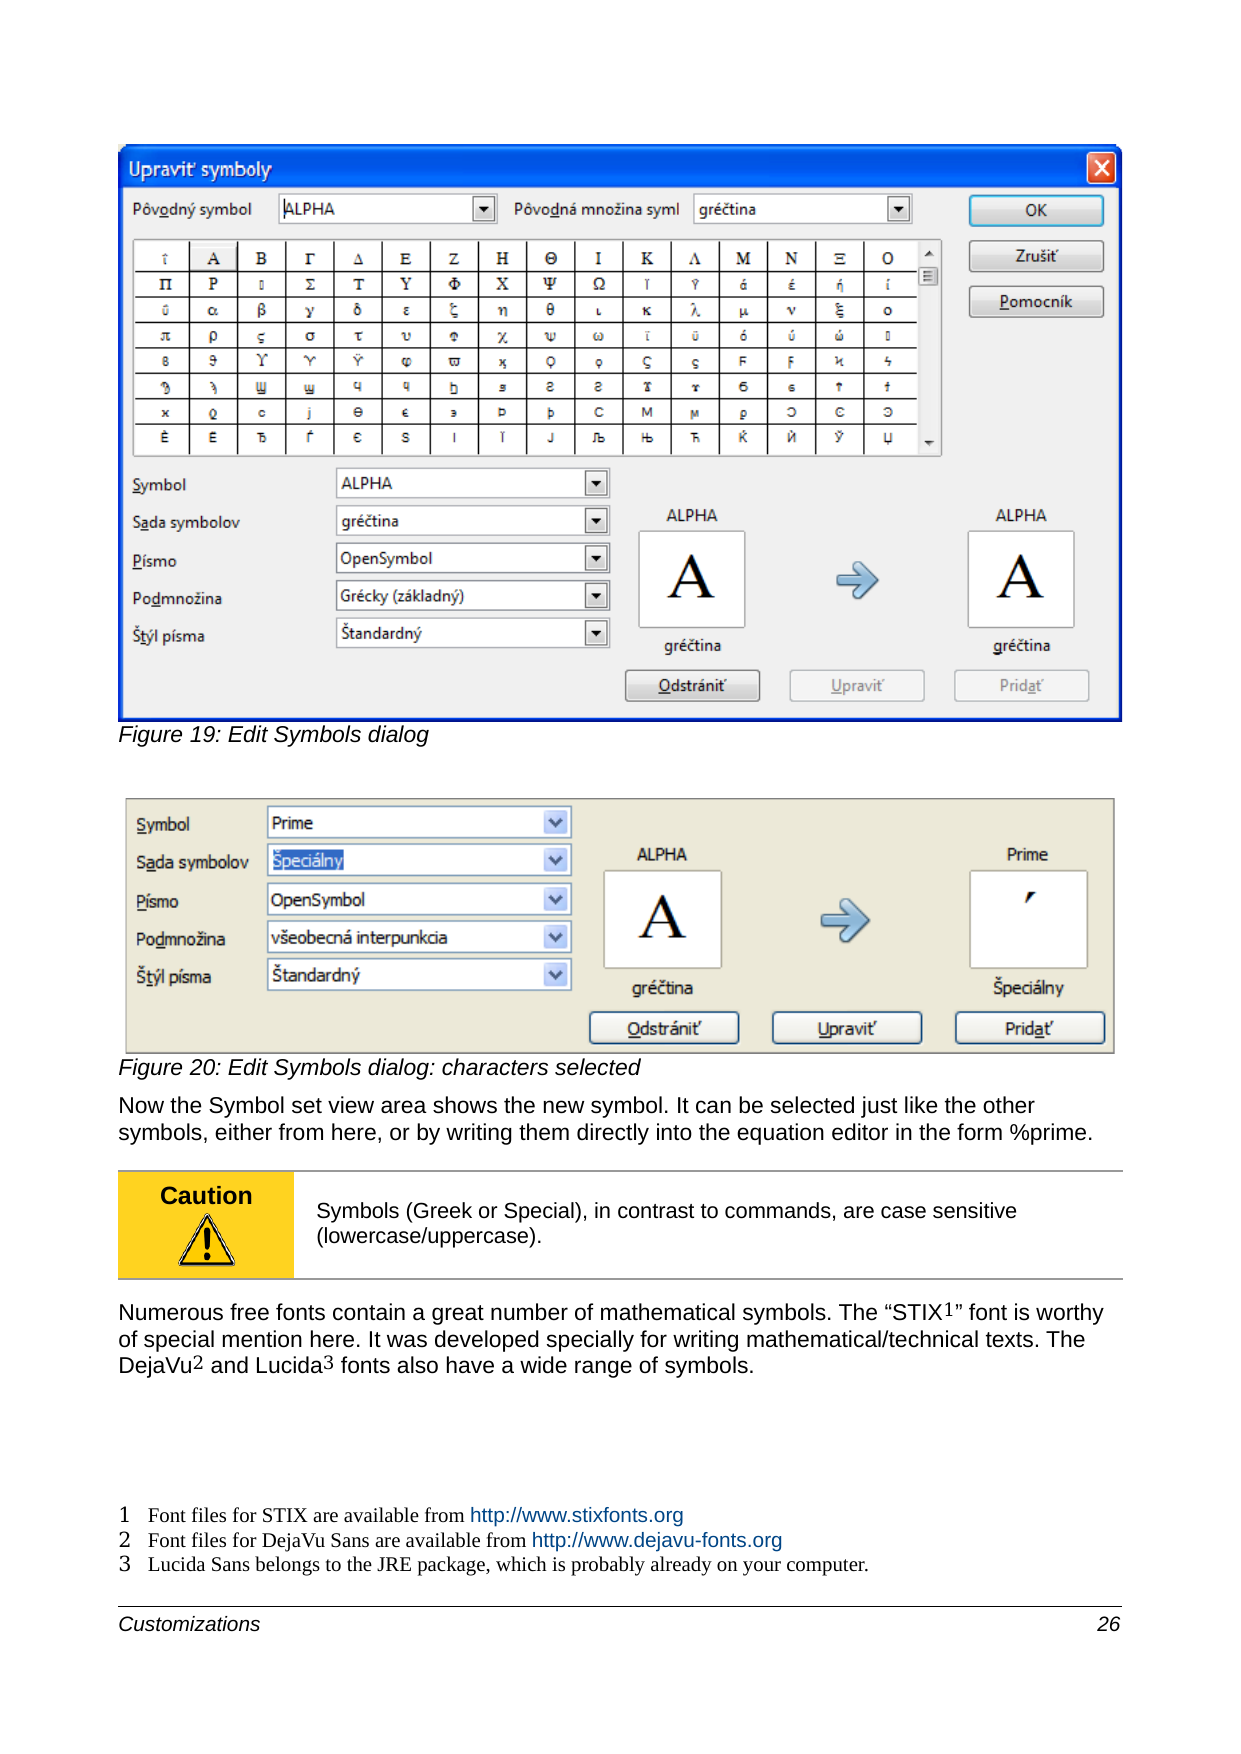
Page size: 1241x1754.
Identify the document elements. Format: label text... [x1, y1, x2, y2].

text Lucida Sans belongs to the JRE package, which is probably already on your computer. [118, 1552, 1122, 1576]
text Font files for STIX are available from http://www.stixfonts.org [118, 1503, 1122, 1528]
text Figure 19: Edit Symbols dialog [118, 722, 1122, 748]
text Numerous free fonts contain a great number of mathematical symbols. The “STIX” font is worthy of special mention here. It was developed specially for writing mathematical/technical texts. The DejaVu and Lucida fonts also have a wide range of symbols. [118, 1299, 1122, 1379]
text Now the Symbol set view area shows the new symbol. It can be selected just like the other symbols, either from here, or by writing them directly into the equation editor in the form %prime. [118, 1092, 1122, 1145]
picture [118, 144, 1123, 722]
text Figure 20: Edit Symbols dialog: characters selected [118, 805, 1122, 1080]
table_header Caution [118, 1172, 294, 1278]
table_header Symbols (Greek or Special), in contrast to commands, are case sensitive (lowercase/uppercase). [295, 1172, 1123, 1278]
text Font files for DejaVu Sans are available from http://www.dejavu-fonts.org [118, 1528, 1122, 1552]
picture [125, 798, 1115, 1054]
picture [174, 1209, 239, 1270]
